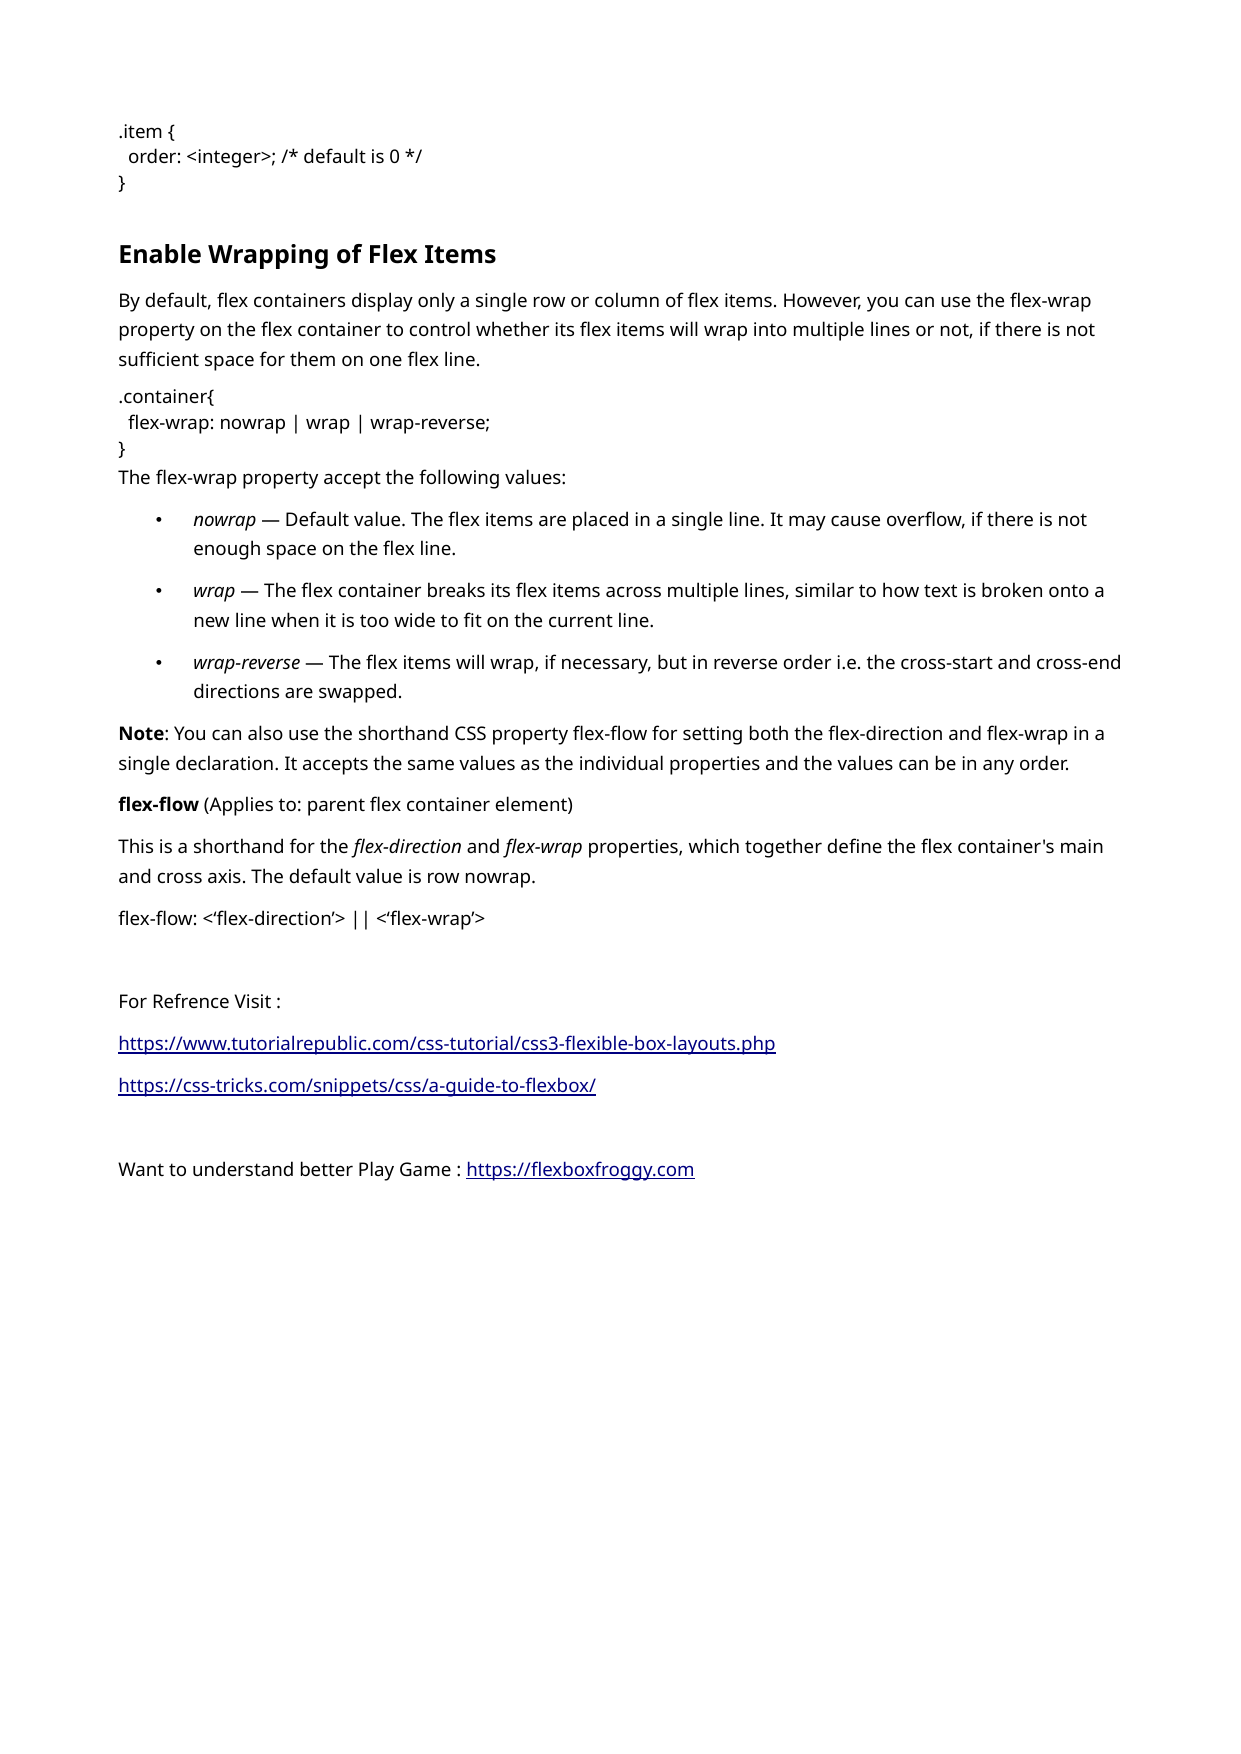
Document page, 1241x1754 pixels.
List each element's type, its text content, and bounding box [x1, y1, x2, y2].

list nowrap — Default value. The flex items are placed in a single line. It may cause overflow, if there is not enough space on the flex line. [156, 502, 1122, 561]
text Enable Wrapping of Flex Items [118, 237, 1122, 271]
text Note: You can also use the shorthand CSS property flex-flow for setting both the flex-direction and flex-wrap in a single declaration. It accepts the same values as the individual properties and the values can be in any order. [118, 716, 1122, 775]
text The flex-wrap property accept the following values: [118, 460, 1122, 490]
text } [118, 169, 1122, 195]
text Want to understand better Play Game : https://flexboxfroggy.com [118, 1152, 1122, 1182]
list wrap — The flex container breaks its flex items across multiple lines, similar to how text is broken onto a new line when it is too wide to fit on the current line. [156, 574, 1122, 633]
text .container{ [118, 384, 1122, 409]
text flex-flow: <‘flex-direction’> || <‘flex-wrap’> [118, 901, 1122, 930]
list wrap-reverse — The flex items will wrap, if necessary, but in reverse order i.e. the cross-start and cross-end directions are swapped. [156, 645, 1122, 704]
text https://css-tricks.com/snippets/css/a-guide-to-flexbox/ [118, 1068, 1122, 1098]
text flex-wrap: nowrap | wrap | wrap-reverse; [118, 409, 1122, 435]
text By default, flex containers display only a single row or column of flex items. However, you can use the flex-wrap property on the flex container to control whether its flex items will wrap into multiple lines or not, if there is not sufficient space for them on one flex line. [118, 283, 1122, 371]
text .item { [118, 118, 1122, 144]
text For Refrence Visit : [118, 985, 1122, 1014]
text order: <integer>; /* default is 0 */ [118, 144, 1122, 169]
text flex-flow (Applies to: parent flex container element) [118, 788, 1122, 817]
text https://www.tutorialrepublic.com/css-tutorial/css3-flexible-box-layouts.php [118, 1027, 1122, 1056]
text } [118, 435, 1122, 460]
text This is a shorthand for the flex-direction and flex-wrap properties, which together define the flex container's main and cross axis. The default value is row nowrap. [118, 829, 1122, 888]
